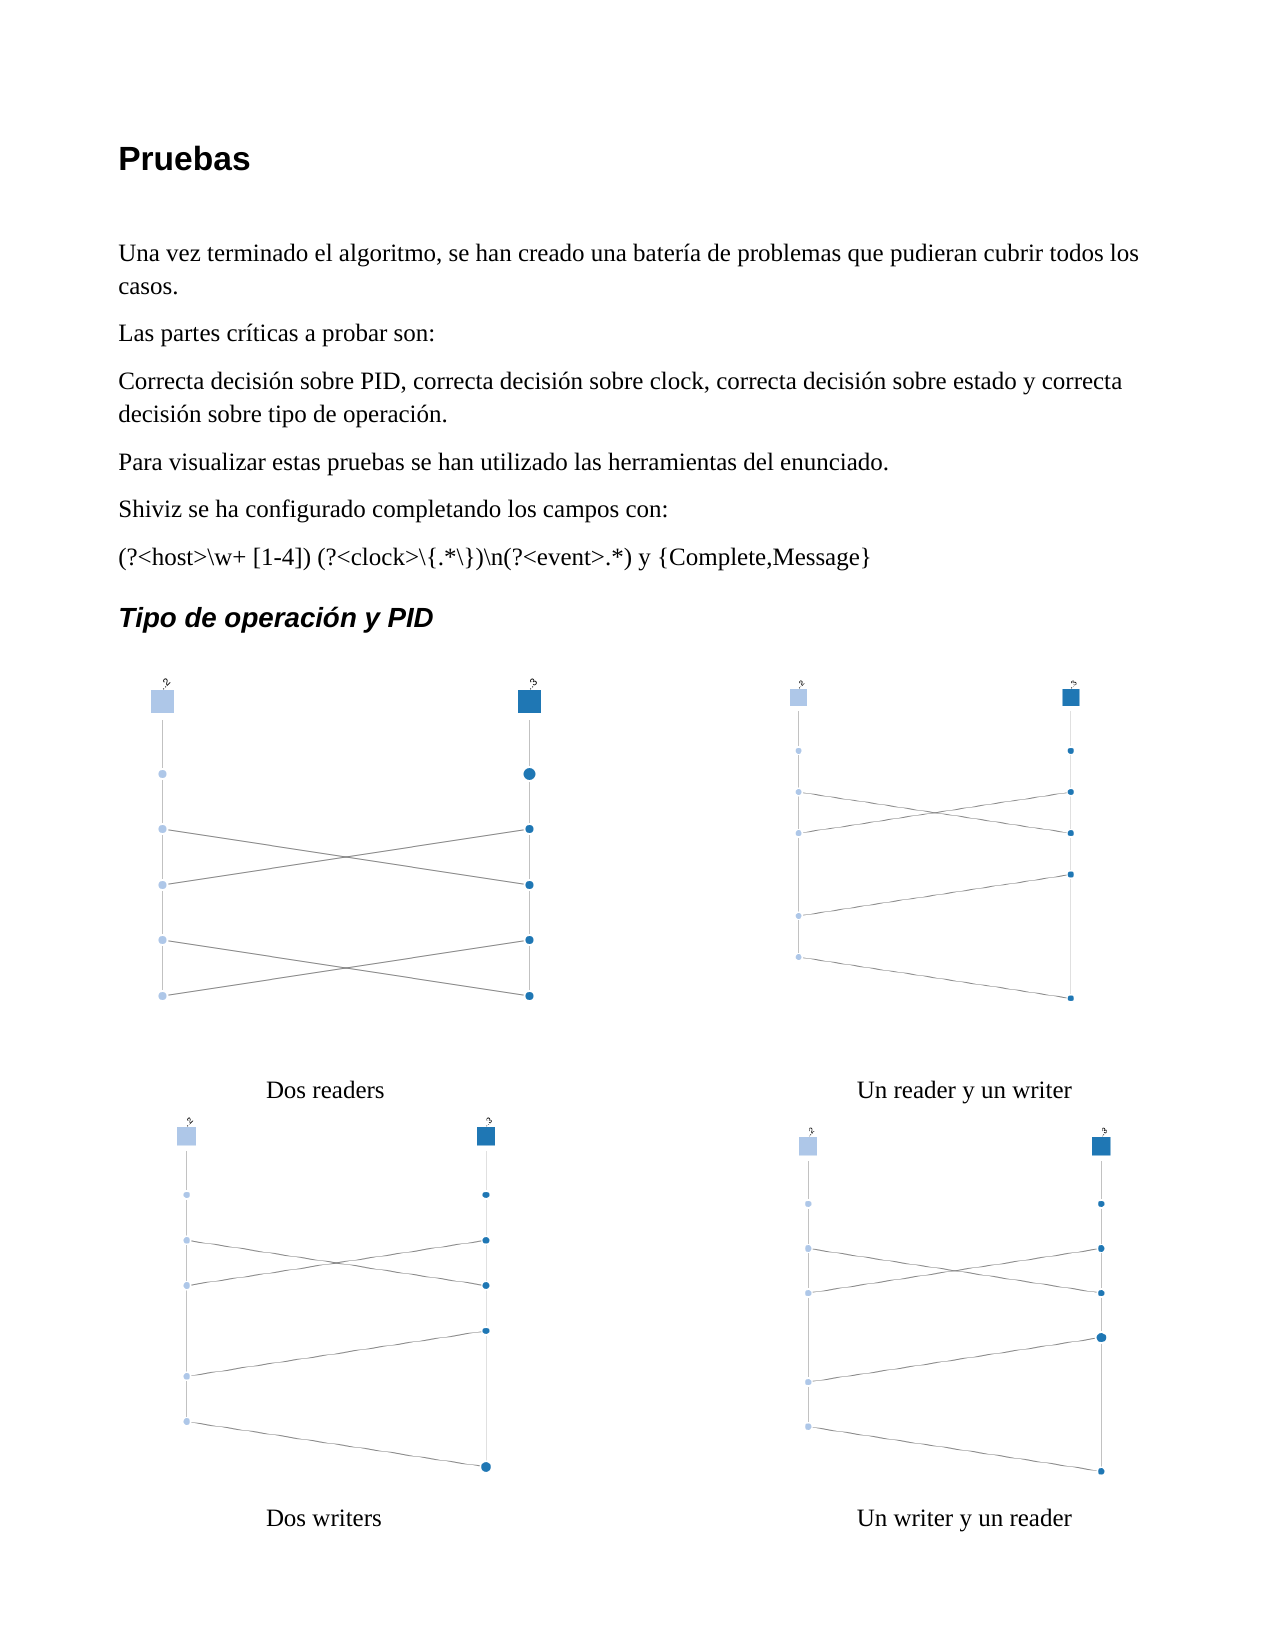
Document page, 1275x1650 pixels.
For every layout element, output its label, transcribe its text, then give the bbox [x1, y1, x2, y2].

picture [705, 670, 1141, 1029]
text Una vez terminado el algoritmo, se han creado una batería de problemas que pudieran cubrir todos los casos. [118, 238, 1157, 299]
picture [156, 1112, 529, 1503]
text (?<host>\w+ [1-4]) (?<clock>\{.*\})\n(?<event>.*) y {Complete,Message} [118, 542, 1157, 571]
text Shiviz se ha configurado completando los campos con: [118, 494, 1157, 523]
subtitle Pruebas [118, 139, 1157, 178]
picture [782, 1120, 1114, 1482]
text Correcta decisión sobre PID, correcta decisión sobre clock, correcta decisión sobre estado y correcta decisión sobre tipo de operación. [118, 366, 1157, 428]
text Las partes críticas a probar son: [118, 318, 1157, 347]
picture [131, 670, 553, 1046]
text Dos readers Un reader y un writer [118, 1075, 1157, 1103]
text Para visualizar estas pruebas se han utilizado las herramientas del enunciado. [118, 447, 1157, 475]
subtitle Tipo de operación y PID [118, 602, 1157, 634]
text Dos writers Un writer y un reader [118, 1503, 1157, 1532]
